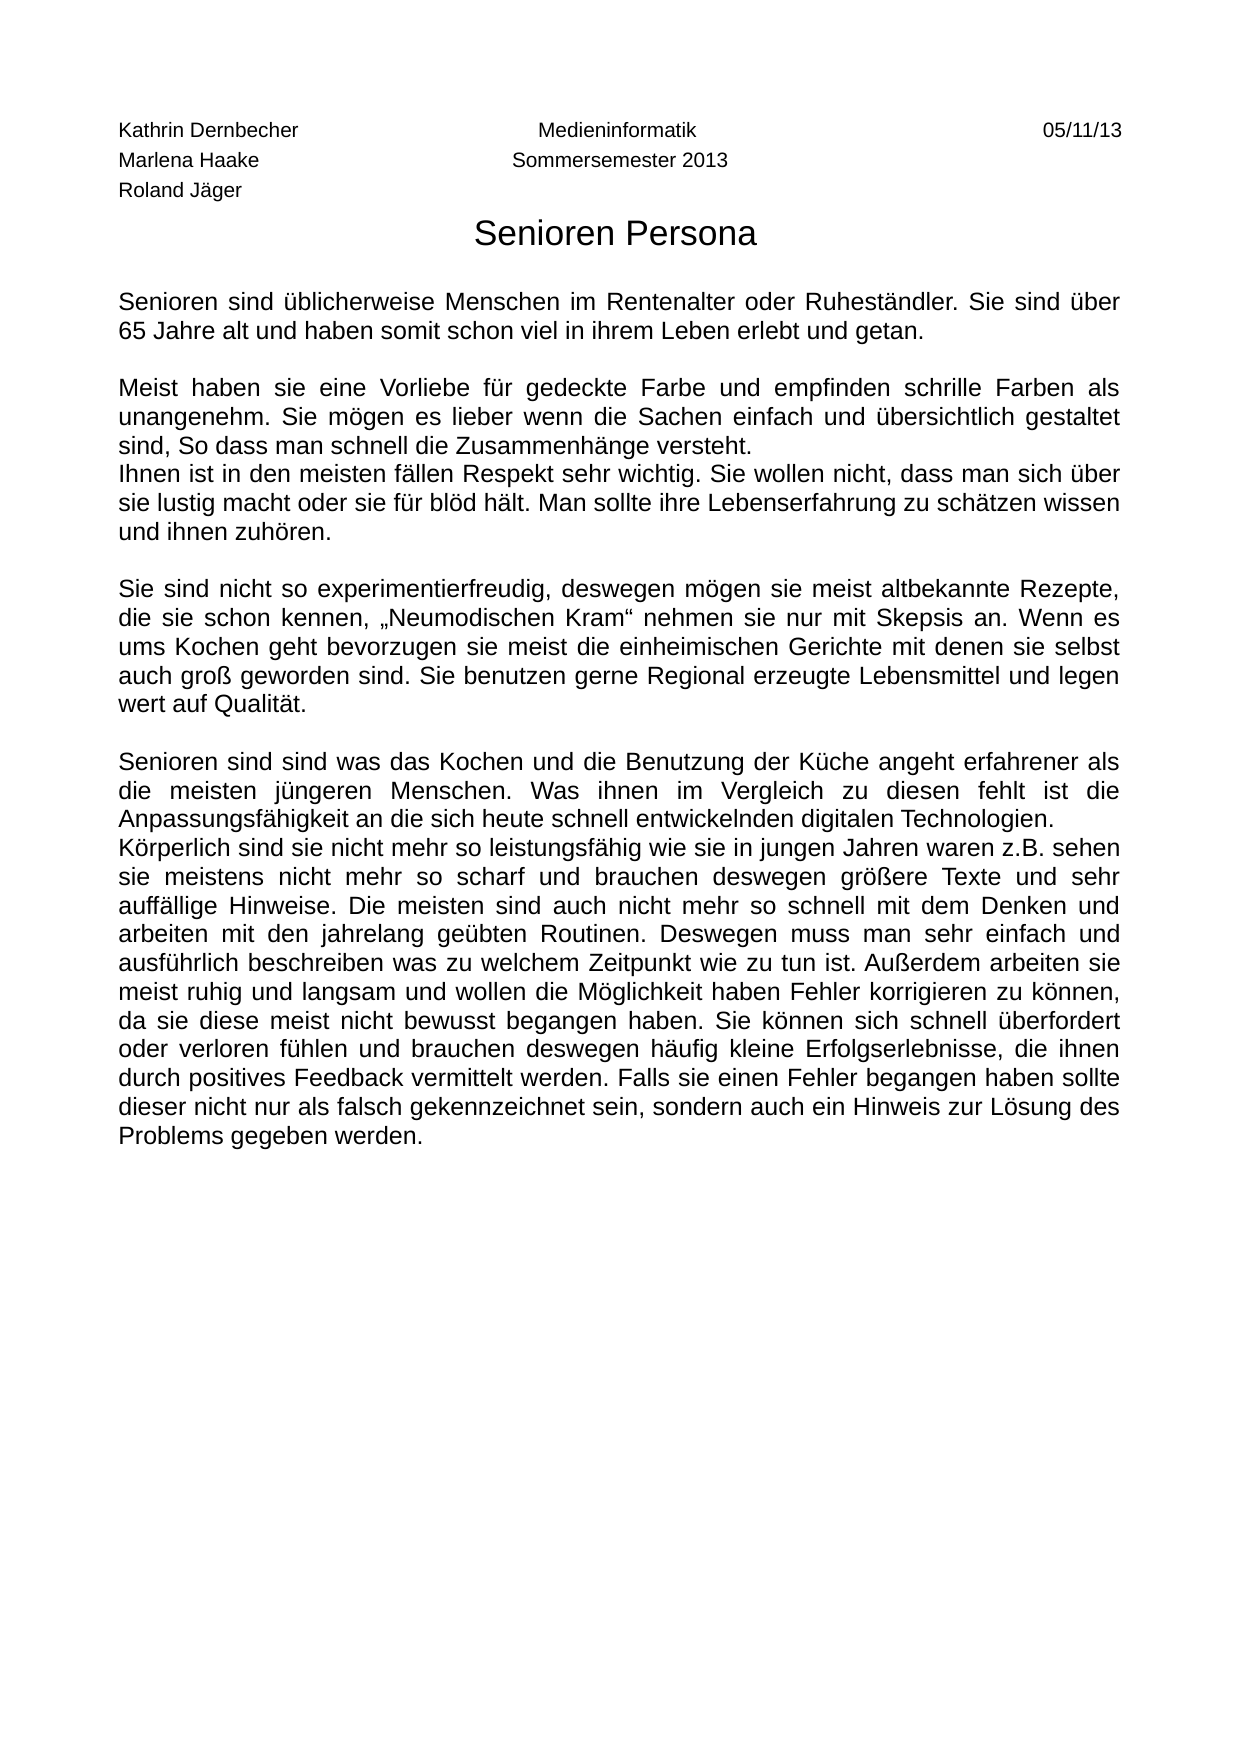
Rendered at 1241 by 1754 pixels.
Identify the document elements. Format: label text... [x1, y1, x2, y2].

text Ihnen ist in den meisten fällen Respekt sehr wichtig. Sie wollen nicht, dass man sich über sie lustig macht oder sie für blöd hält. Man sollte ihre Lebenserfahrung zu schätzen wissen und ihnen zuhören. [118, 459, 1122, 546]
table_cell Marlena Haake [118, 148, 453, 178]
table_header Kathrin Dernbecher [118, 118, 453, 148]
text Körperlich sind sie nicht mehr so leistungsfähig wie sie in jungen Jahren waren z.B. sehen sie meistens nicht mehr so scharf und brauchen deswegen größere Texte und sehr auffällige Hinweise. Die meisten sind auch nicht mehr so schnell mit dem Denken und arbeiten mit den jahrelang geübten Routinen. Deswegen muss man sehr einfach und ausführlich beschreiben was zu welchem Zeitpunkt wie zu tun ist. Außerdem arbeiten sie meist ruhig und langsam und wollen die Möglichkeit haben Fehler korrigieren zu können, da sie diese meist nicht bewusst begangen haben. Sie können sich schnell überfordert oder verloren fühlen und brauchen deswegen häufig kleine Erfolgserlebnisse, die ihnen durch positives Feedback vermittelt werden. Falls sie einen Fehler begangen haben sollte dieser nicht nur als falsch gekennzeichnet sein, sondern auch ein Hinweis zur Lösung des Problems gegeben werden. [118, 833, 1122, 1149]
text Sie sind nicht so experimentierfreudig, deswegen mögen sie meist altbekannte Rezepte, die sie schon kennen, „Neumodischen Kram“ nehmen sie nur mit Skepsis an. Wenn es ums Kochen geht bevorzugen sie meist die einheimischen Gerichte mit denen sie selbst auch groß geworden sind. Sie benutzen gerne Regional erzeugte Lebensmittel und legen wert auf Qualität. [118, 574, 1122, 718]
table_cell [787, 148, 1122, 178]
text Meist haben sie eine Vorliebe für gedeckte Farbe und empfinden schrille Farben als unangenehm. Sie mögen es lieber wenn die Sachen einfach und übersichtlich gestaltet sind, So dass man schnell die Zusammenhänge versteht. [118, 373, 1122, 459]
table_header Medieninformatik [453, 118, 787, 148]
text Senioren sind sind was das Kochen und die Benutzung der Küche angeht erfahrener als die meisten jüngeren Menschen. Was ihnen im Vergleich zu diesen fehlt ist die Anpassungsfähigkeit an die sich heute schnell entwickelnden digitalen Technologien. [118, 747, 1122, 833]
text Senioren sind üblicherweise Menschen im Rentenalter oder Ruheständler. Sie sind über 65 Jahre alt und haben somit schon viel in ihrem Leben erlebt und getan. [118, 287, 1122, 344]
table_header 11.05.13 [787, 118, 1122, 148]
table_cell [453, 178, 787, 213]
table_cell [787, 178, 1122, 213]
table_cell Roland Jäger [118, 178, 453, 213]
text Senioren Persona [118, 213, 1122, 253]
table_cell Sommersemester 2013 [453, 148, 787, 178]
